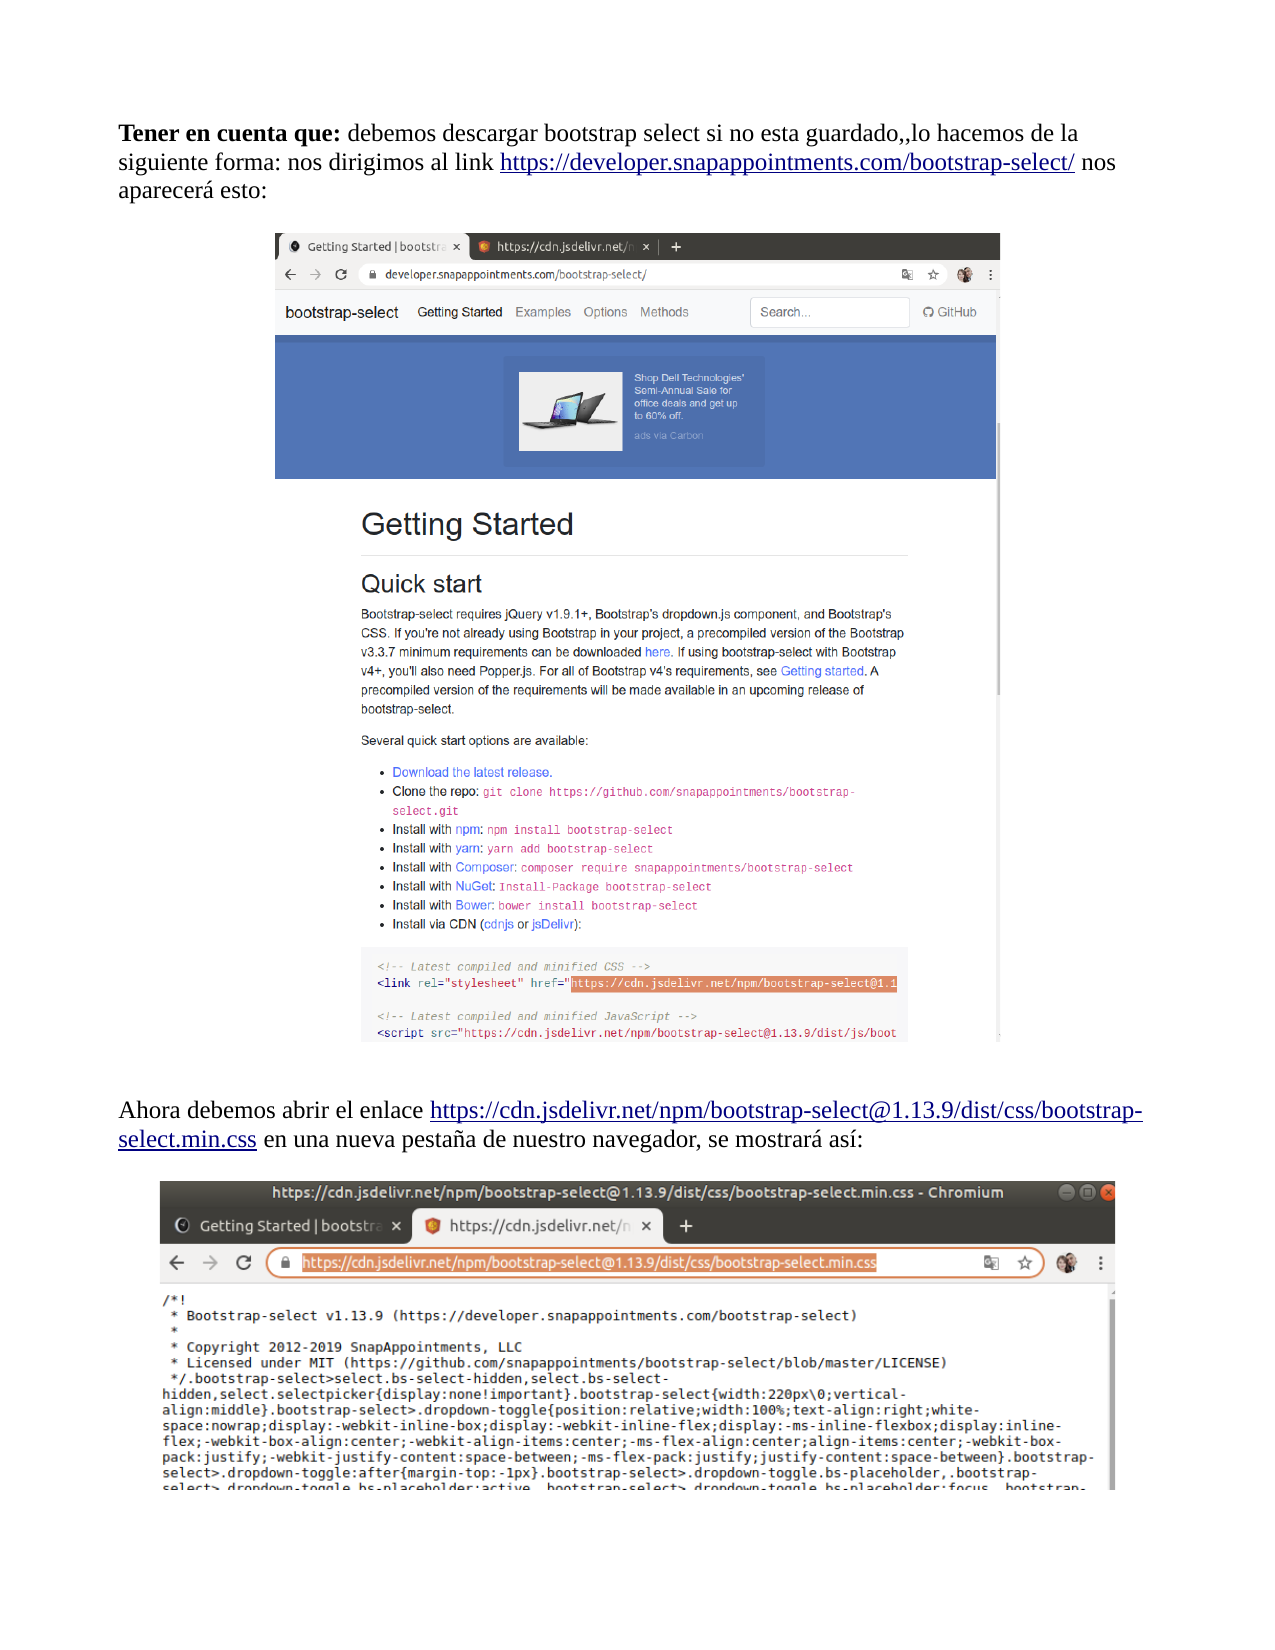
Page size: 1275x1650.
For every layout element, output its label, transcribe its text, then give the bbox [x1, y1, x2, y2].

picture [275, 233, 1001, 1042]
text Ahora debemos abrir el enlace https://cdn.jsdelivr.net/npm/bootstrap-select@1.13.9/dist/css/bootstrap-select.min.css en una nueva pestaña de nuestro navegador, se mostrará así: [118, 1096, 1157, 1153]
text Tener en cuenta que: debemos descargar bootstrap select si no esta guardado,,lo hacemos de la siguiente forma: nos dirigimos al link https://developer.snapappointments.com/bootstrap-select/ nos aparecerá esto: [118, 118, 1157, 204]
picture [159, 1181, 1116, 1490]
